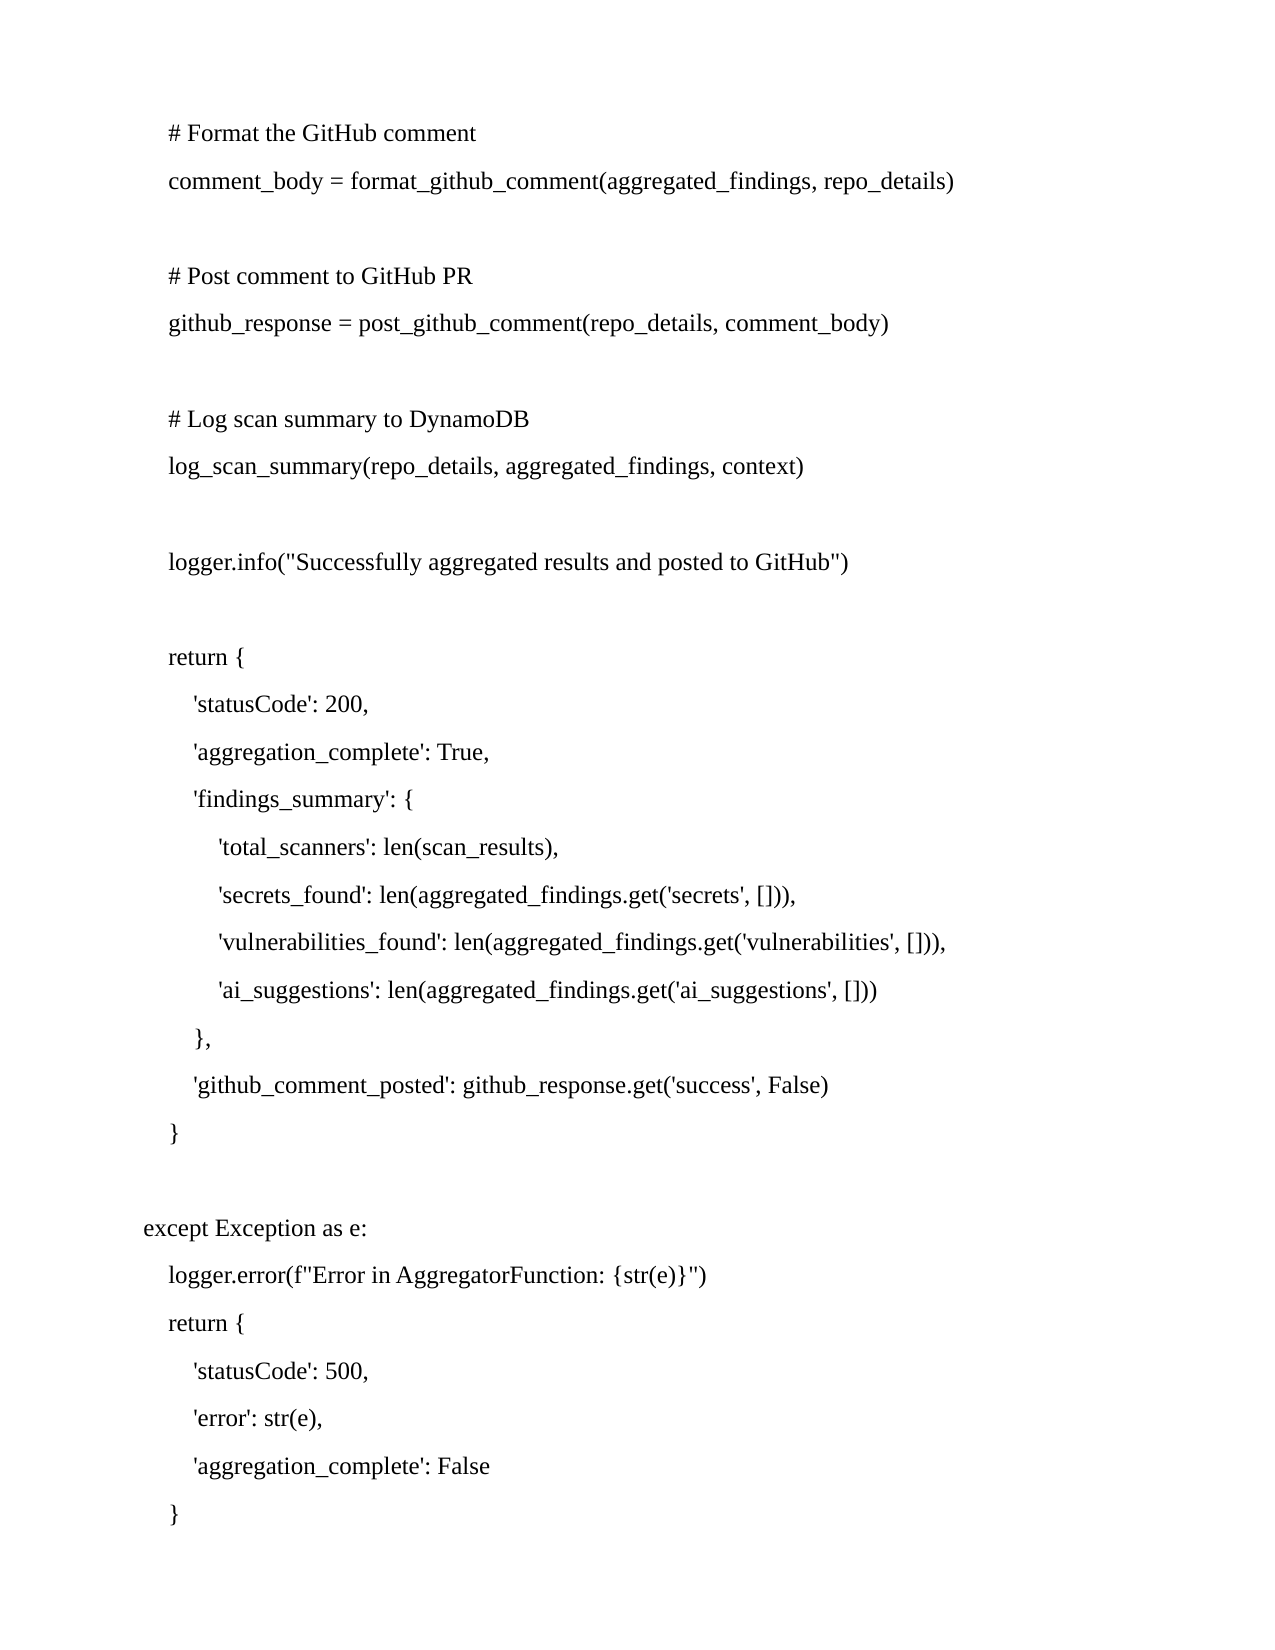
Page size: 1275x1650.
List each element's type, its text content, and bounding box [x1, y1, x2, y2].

text 'aggregation_complete': True, [118, 737, 1157, 766]
text } [118, 1118, 1157, 1147]
text return { [118, 1308, 1157, 1337]
text 'statusCode': 500, [118, 1356, 1157, 1384]
text 'error': str(e), [118, 1403, 1157, 1432]
text # Format the GitHub comment [118, 118, 1157, 147]
text logger.error(f"Error in AggregatorFunction: {str(e)}") [118, 1261, 1157, 1289]
text }, [118, 1023, 1157, 1051]
text comment_body = format_github_comment(aggregated_findings, repo_details) [118, 166, 1157, 194]
text github_response = post_github_comment(repo_details, comment_body) [118, 308, 1157, 337]
text 'vulnerabilities_found': len(aggregated_findings.get('vulnerabilities', [])), [118, 927, 1157, 956]
text logger.info("Successfully aggregated results and posted to GitHub") [118, 547, 1157, 575]
text } [118, 1499, 1157, 1527]
text 'secrets_found': len(aggregated_findings.get('secrets', [])), [118, 880, 1157, 908]
text 'aggregation_complete': False [118, 1451, 1157, 1480]
text 'total_scanners': len(scan_results), [118, 832, 1157, 861]
text # Post comment to GitHub PR [118, 261, 1157, 290]
text 'github_comment_posted': github_response.get('success', False) [118, 1070, 1157, 1099]
text 'ai_suggestions': len(aggregated_findings.get('ai_suggestions', [])) [118, 975, 1157, 1004]
text 'findings_summary': { [118, 784, 1157, 813]
text 'statusCode': 200, [118, 689, 1157, 718]
text log_scan_summary(repo_details, aggregated_findings, context) [118, 451, 1157, 480]
text return { [118, 642, 1157, 671]
text except Exception as e: [118, 1213, 1157, 1242]
text # Log scan summary to DynamoDB [118, 404, 1157, 432]
